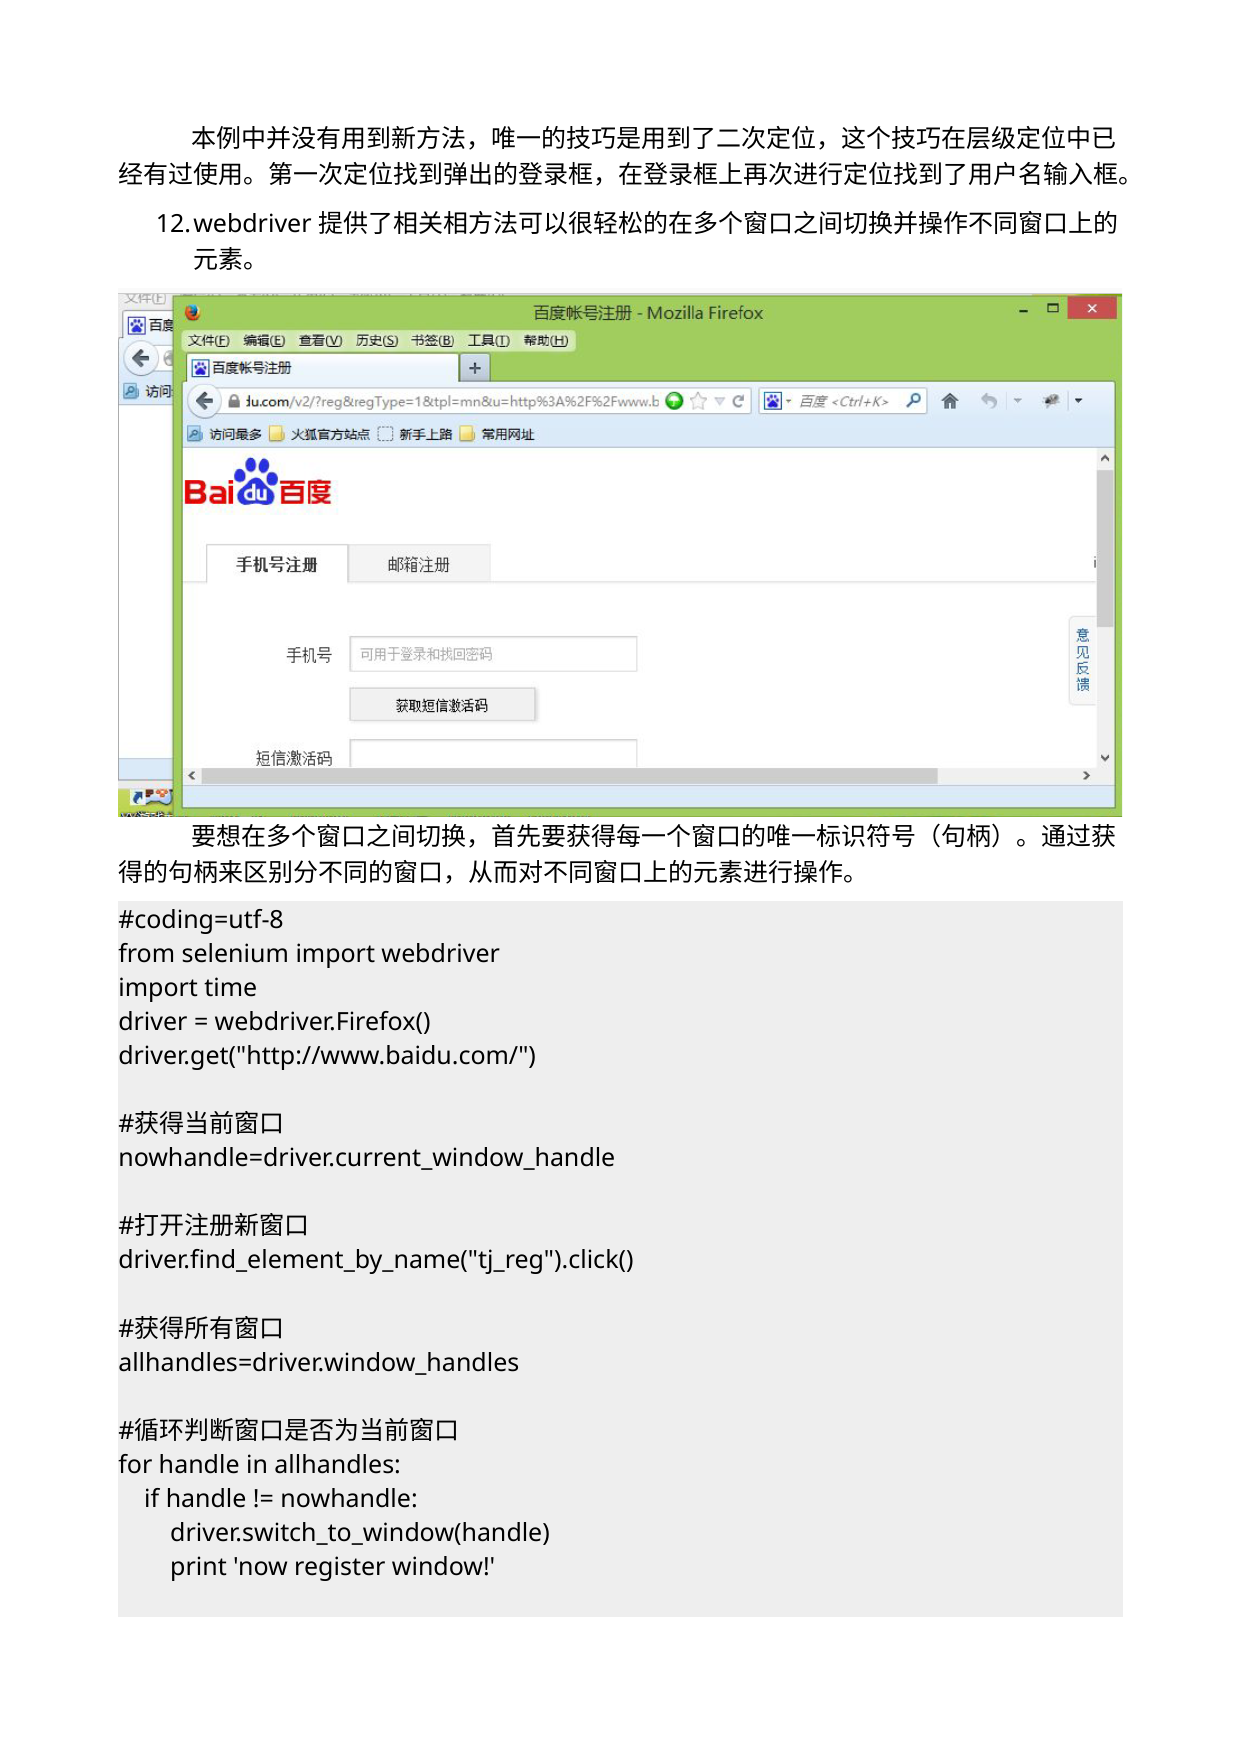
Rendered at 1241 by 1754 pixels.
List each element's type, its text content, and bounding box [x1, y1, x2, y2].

text 本例中并没有用到新方法，唯一的技巧是用到了二次定位，这个技巧在层级定位中已经有过使用。第一次定位找到弹出的登录框，在登录框上再次进行定位找到了用户名输入框。 [118, 118, 1122, 191]
table_header #coding=utf-8 from selenium import webdriver import time driver = webdriver.Firefox() driver.get("http://www.baidu.com/") #获得当前窗口 nowhandle=driver.current_window_handle #打开注册新窗口 driver.find_element_by_name("tj_reg").click() #获得所有窗口 allhandles=driver.window_handles #循环判断窗口是否为当前窗口 for handle in allhandles: if handle != nowhandle: driver.switch_to_window(handle) print 'now register window!' [118, 901, 1123, 1617]
picture [118, 288, 1123, 817]
text 要想在多个窗口之间切换，首先要获得每一个窗口的唯一标识符号（句柄）。通过获得的句柄来区别分不同的窗口，从而对不同窗口上的元素进行操作。 [118, 817, 1122, 889]
list webdriver 提供了相关相方法可以很轻松的在多个窗口之间切换并操作不同窗口上的元素。 [156, 203, 1122, 276]
